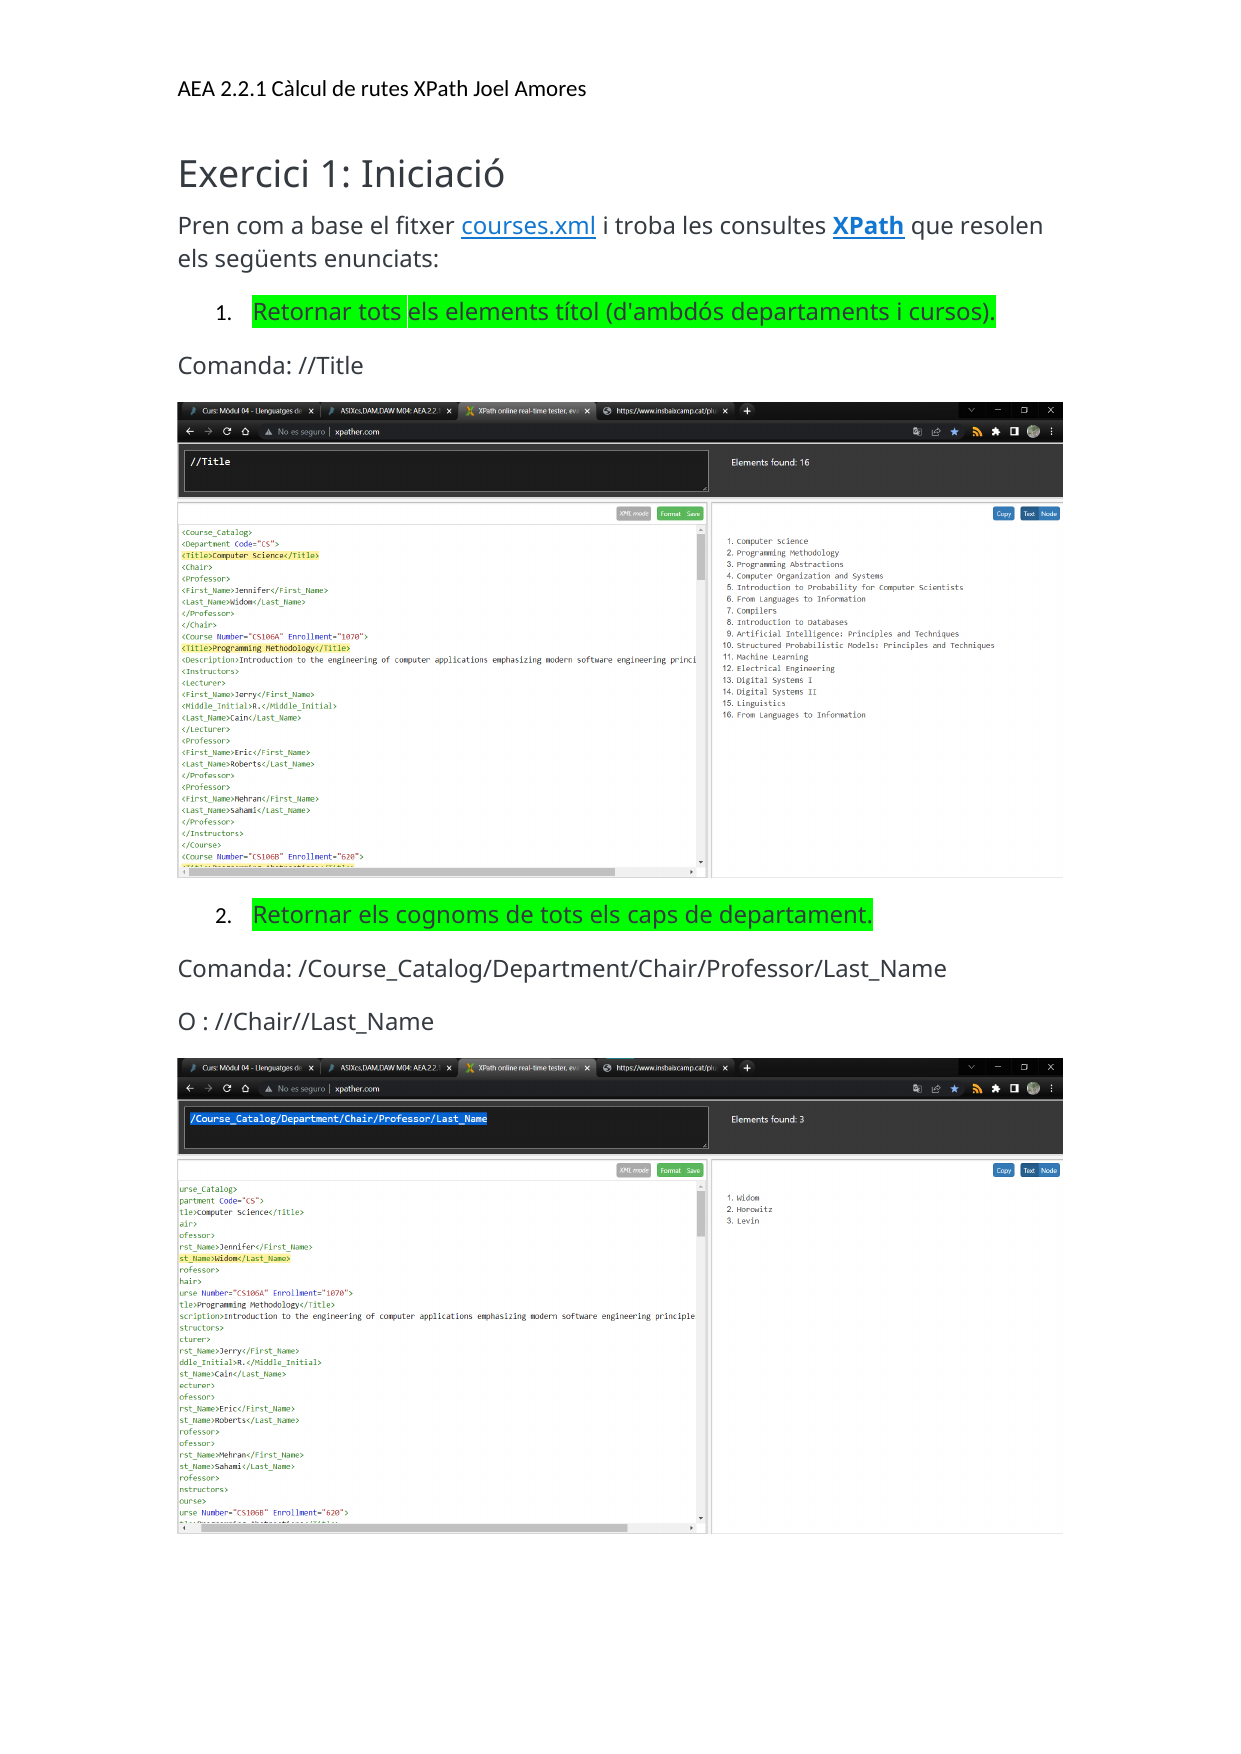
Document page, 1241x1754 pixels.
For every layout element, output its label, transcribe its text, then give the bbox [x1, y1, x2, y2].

text Pren com a base el fitxer courses.xml i troba les consultes XPath que resolen els següents enunciats: [177, 209, 1063, 274]
list Retornar els cognoms de tots els caps de departament. [215, 898, 1063, 931]
text O : //Chair//Last_Name [177, 1005, 1063, 1037]
subtitle Exercici 1: Iniciació [177, 148, 1063, 199]
list Retornar tots els elements títol (d'ambdós departaments i cursos). [215, 295, 1063, 328]
text Comanda: /Course_Catalog/Department/Chair/Professor/Last_Name [177, 951, 1063, 984]
text Comanda: //Title [177, 348, 1063, 381]
